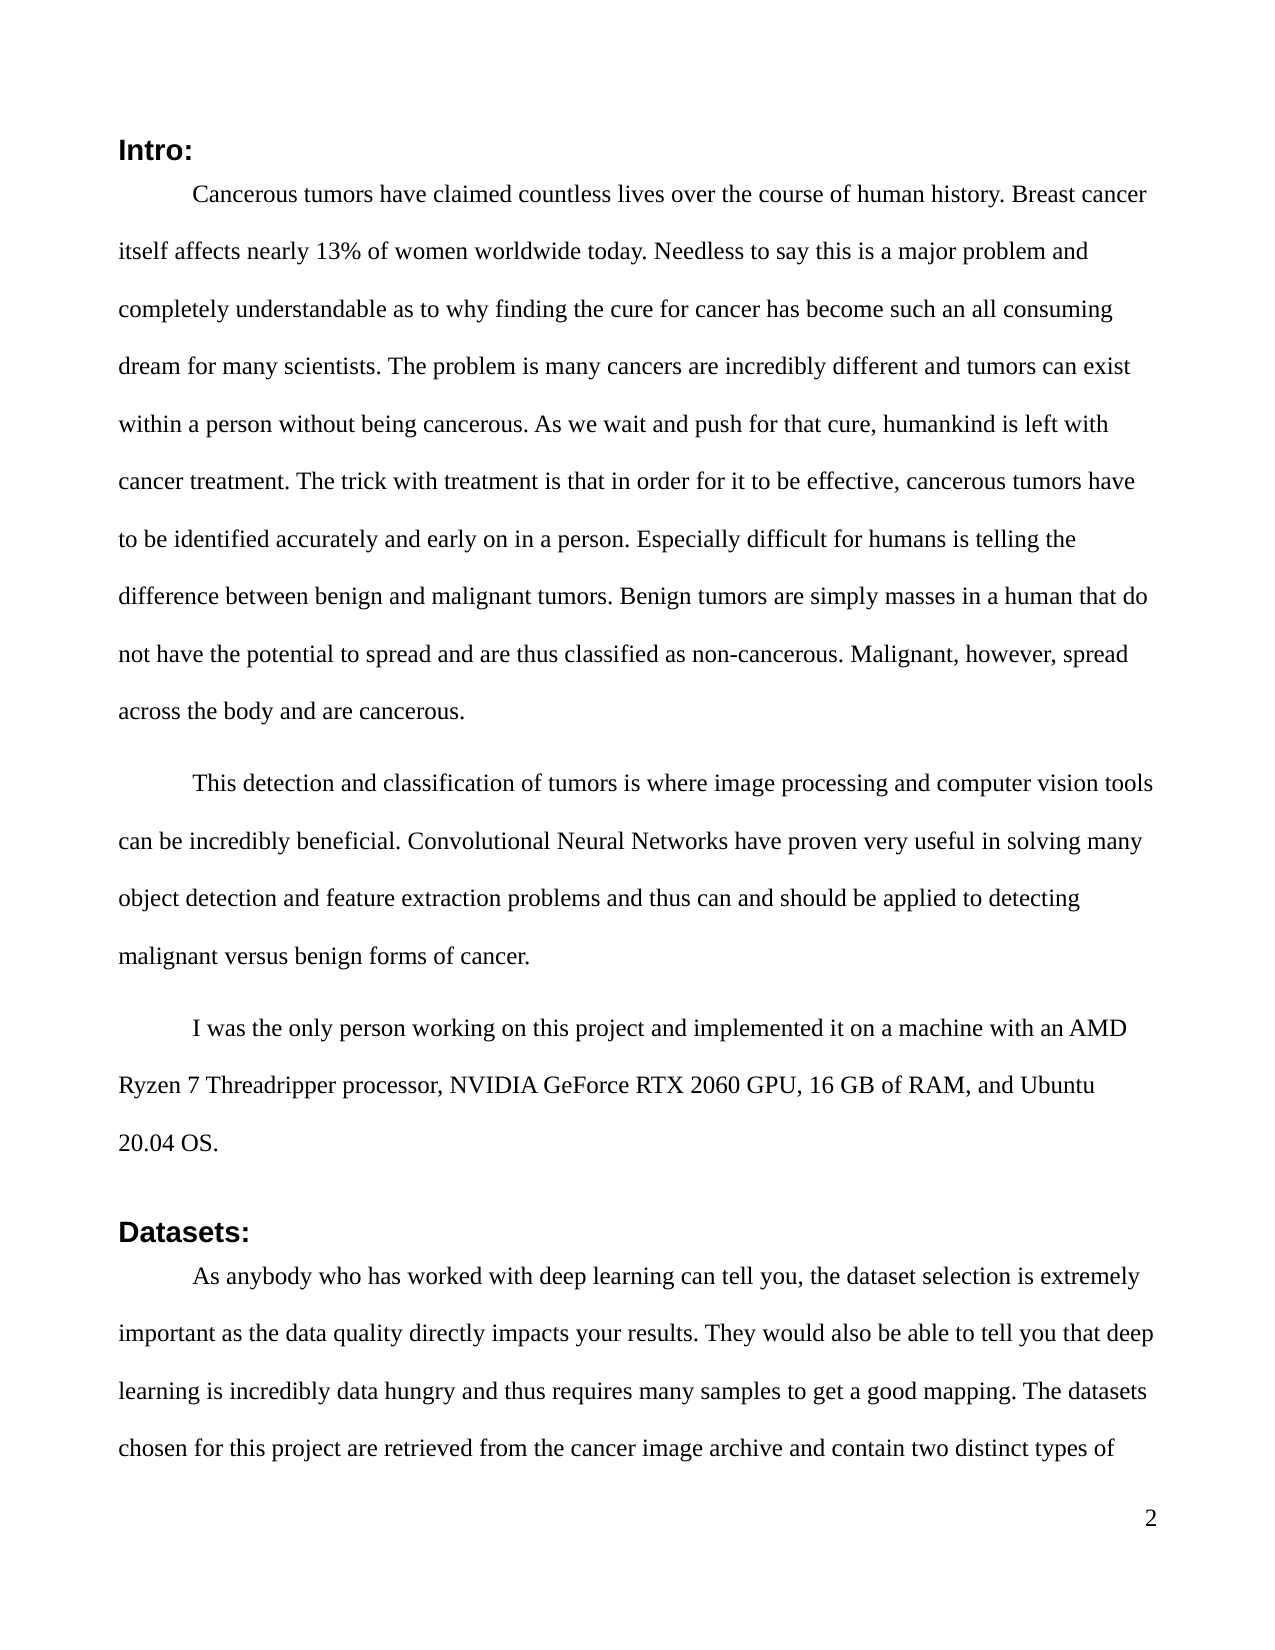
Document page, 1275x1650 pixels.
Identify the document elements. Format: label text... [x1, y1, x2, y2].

text I was the only person working on this project and implemented it on a machine with an AMD Ryzen 7 Threadripper processor, NVIDIA GeForce RTX 2060 GPU, 16 GB of RAM, and Ubuntu 20.04 OS. [118, 1013, 1157, 1157]
subtitle Intro: [118, 133, 1157, 166]
subtitle Datasets: [118, 1215, 1157, 1248]
text This detection and classification of tumors is where image processing and computer vision tools can be incredibly beneficial. Convolutional Neural Networks have proven very useful in solving many object detection and feature extraction problems and thus can and should be applied to detecting malignant versus benign forms of cancer. [118, 768, 1157, 970]
text As anybody who has worked with deep learning can tell you, the dataset selection is extremely important as the data quality directly impacts your results. They would also be able to tell you that deep learning is incredibly data hungry and thus requires many samples to get a good mapping. The datasets chosen for this project are retrieved from the cancer image archive and contain two distinct types of [118, 1261, 1157, 1462]
text Cancerous tumors have claimed countless lives over the course of human history. Breast cancer itself affects nearly 13% of women worldwide today. Needless to say this is a major problem and completely understandable as to why finding the cure for cancer has become such an all consuming dream for many scientists. The problem is many cancers are incredibly different and tumors can exist within a person without being cancerous. As we wait and push for that cure, humankind is left with cancer treatment. The trick with treatment is that in order for it to be effective, cancerous tumors have to be identified accurately and early on in a person. Especially difficult for humans is telling the difference between benign and malignant tumors. Benign tumors are simply masses in a human that do not have the potential to spread and are thus classified as non-cancerous. Malignant, however, spread across the body and are cancerous. [118, 179, 1157, 725]
